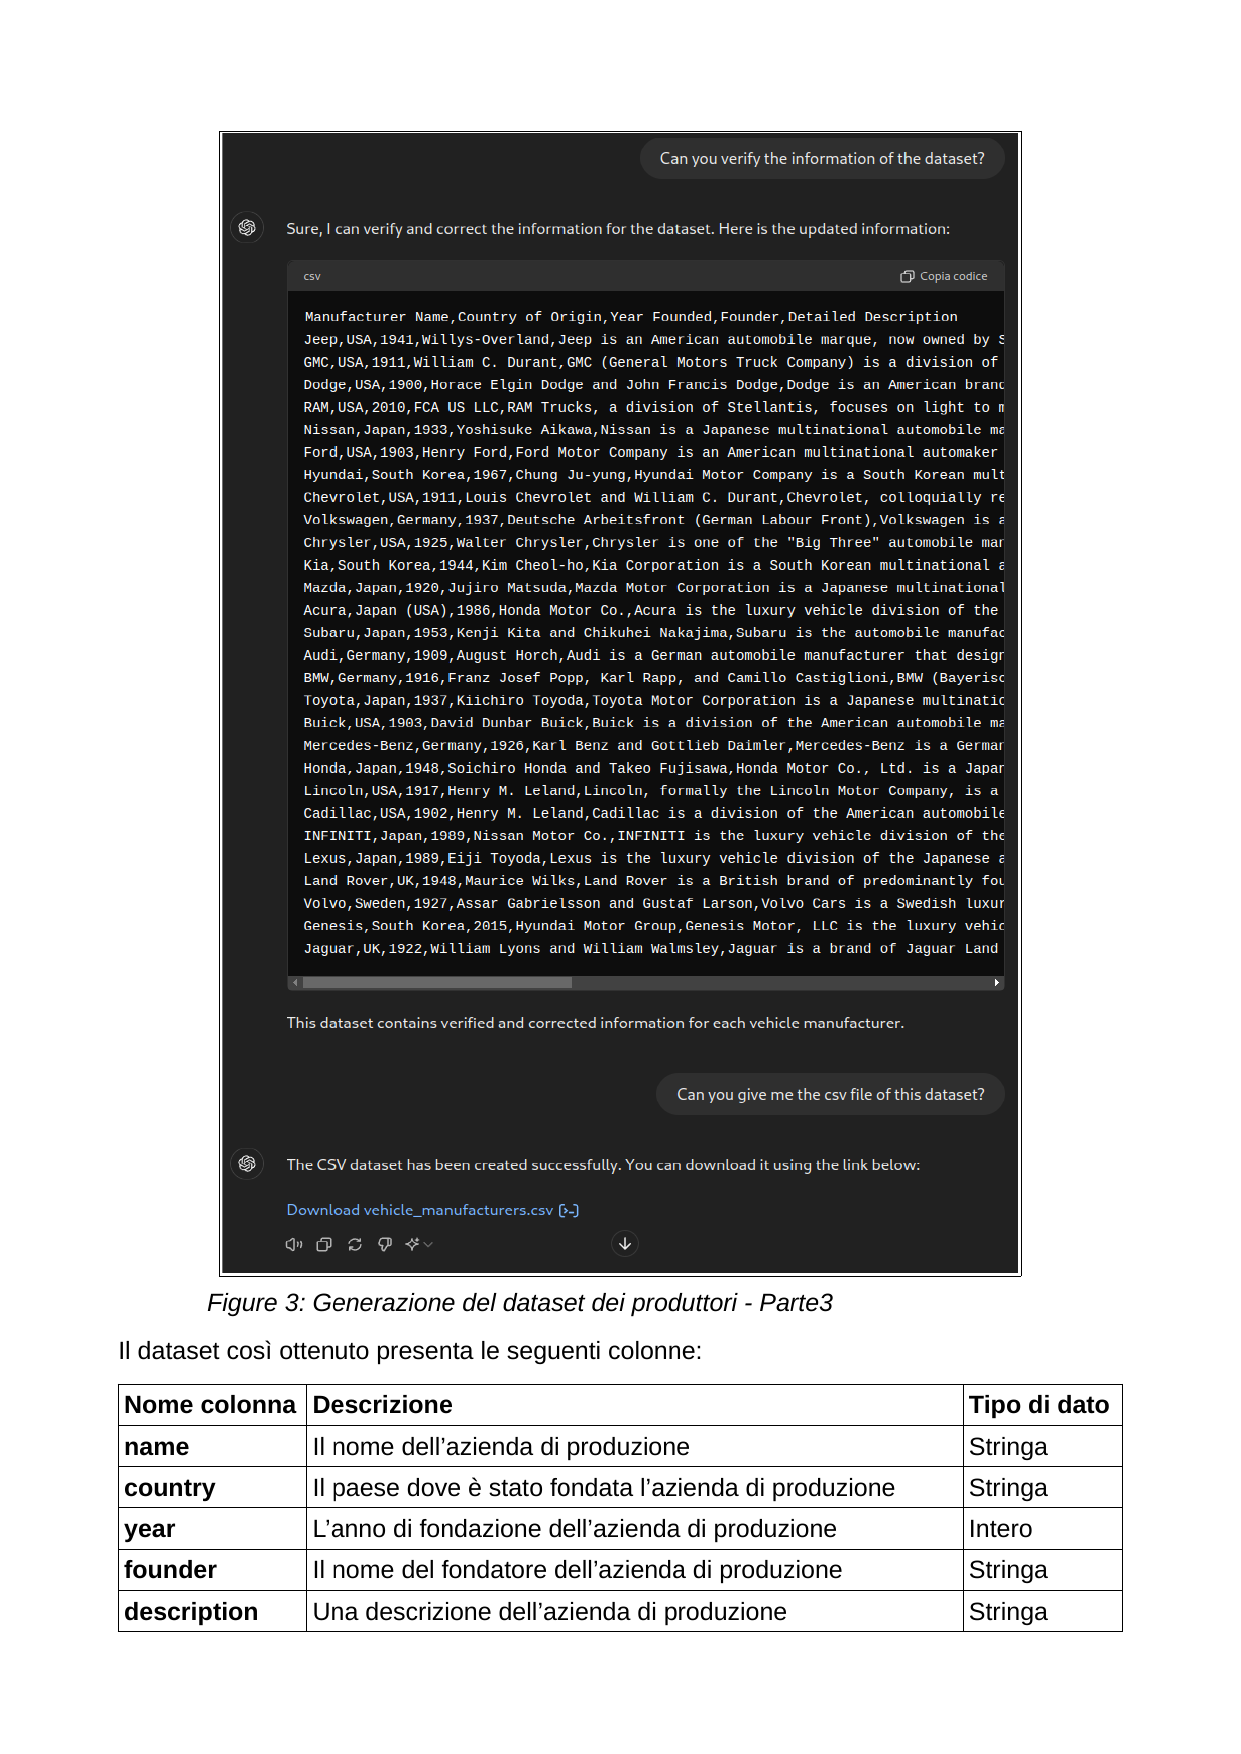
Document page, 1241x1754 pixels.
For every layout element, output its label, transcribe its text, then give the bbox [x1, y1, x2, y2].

table_header Nome colonna [119, 1385, 306, 1425]
table_cell year [119, 1508, 306, 1548]
table_header Tipo di dato [964, 1385, 1122, 1425]
table_cell Stringa [964, 1467, 1122, 1507]
table_cell Stringa [964, 1550, 1122, 1590]
text Il dataset così ottenuto presenta le seguenti colonne: [118, 1336, 1122, 1365]
table_cell Una descrizione dell’azienda di produzione [307, 1591, 963, 1631]
table_cell description [119, 1591, 306, 1631]
table_cell Stringa [964, 1426, 1122, 1466]
table_cell Il nome del fondatore dell’azienda di produzione [307, 1550, 963, 1590]
table_header Descrizione [307, 1385, 963, 1425]
table_cell name [119, 1426, 306, 1466]
text Figure 3: Generazione del dataset dei produttori - Parte3 [207, 131, 1033, 1317]
picture [222, 133, 1018, 1273]
table_cell founder [119, 1550, 306, 1590]
table_cell country [119, 1467, 306, 1507]
table_cell Il paese dove è stato fondata l’azienda di produzione [307, 1467, 963, 1507]
table_cell Intero [964, 1508, 1122, 1548]
table_cell L’anno di fondazione dell’azienda di produzione [307, 1508, 963, 1548]
table_cell Stringa [964, 1591, 1122, 1631]
table_cell Il nome dell’azienda di produzione [307, 1426, 963, 1466]
